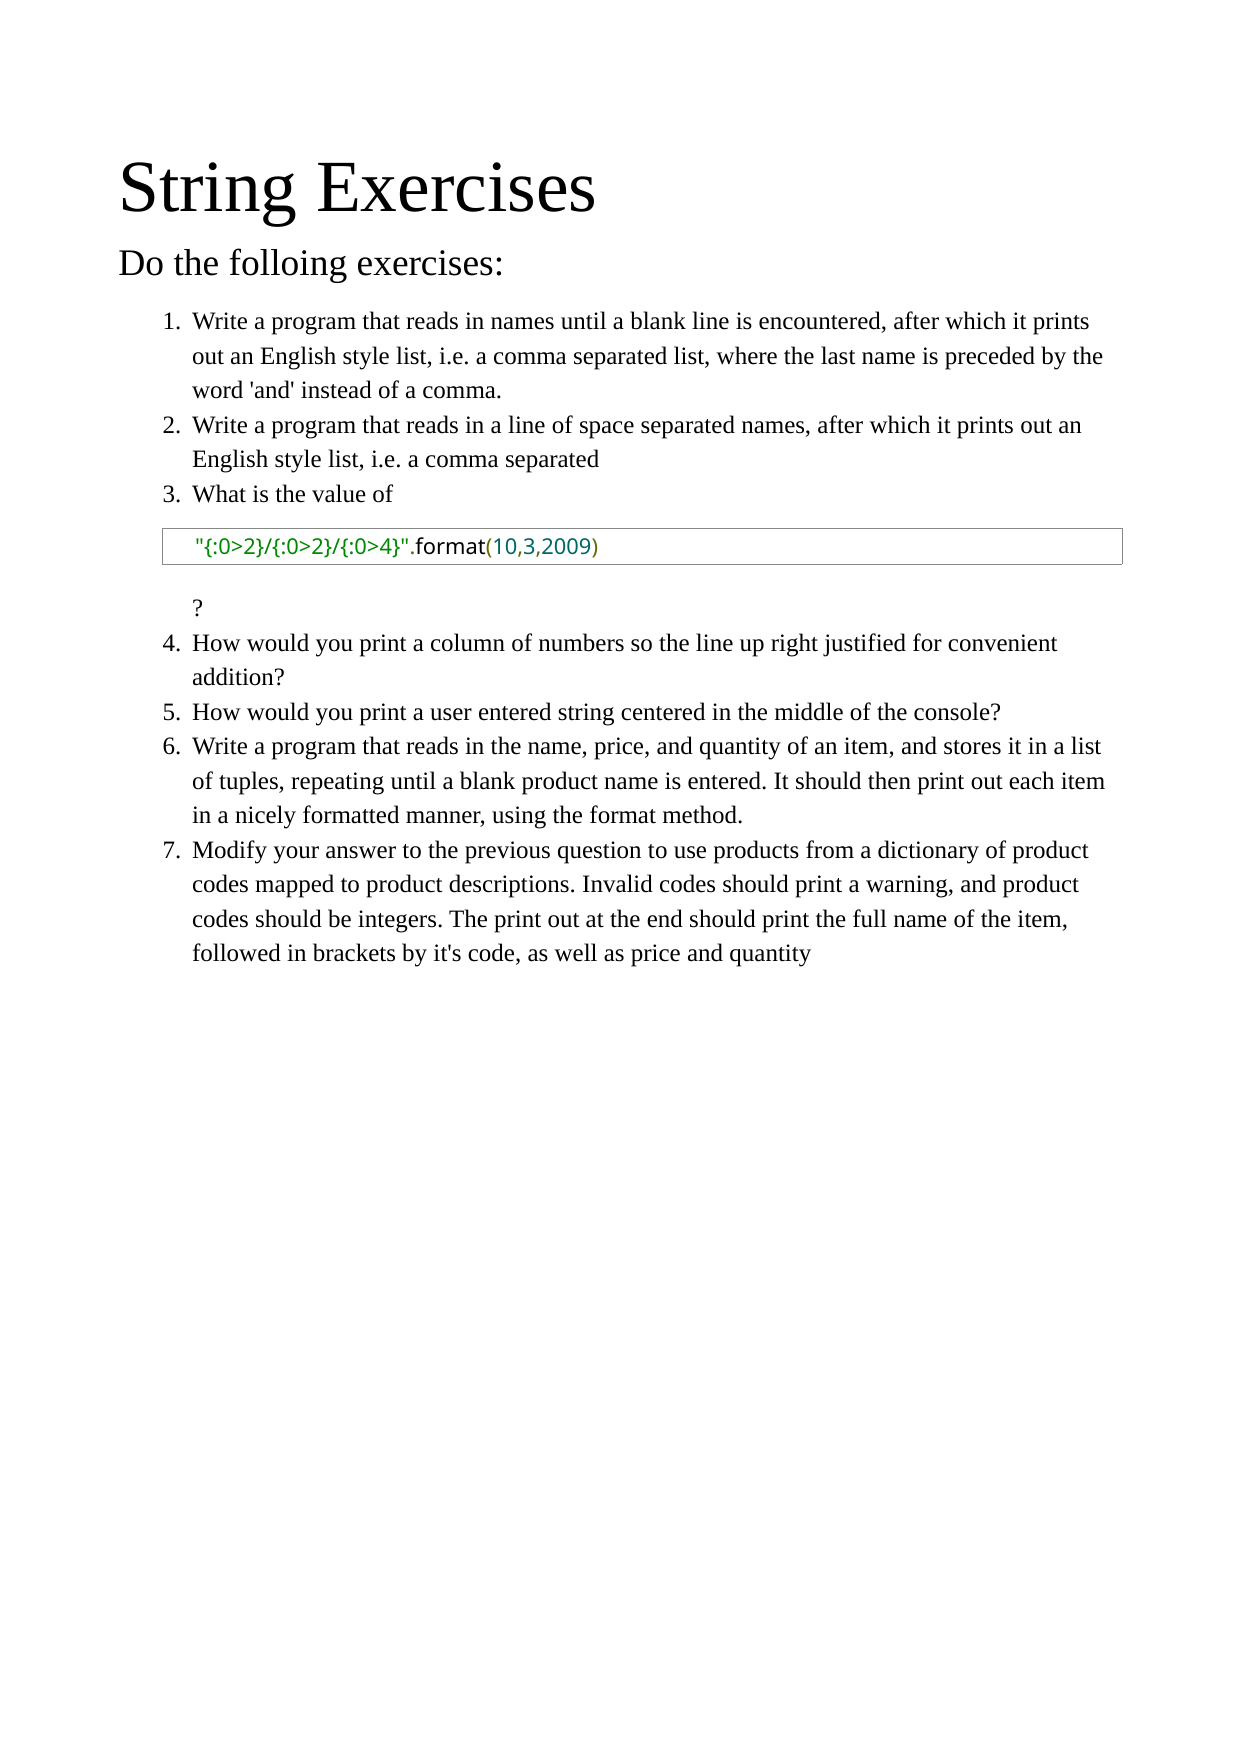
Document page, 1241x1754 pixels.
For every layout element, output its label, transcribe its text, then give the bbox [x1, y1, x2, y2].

text Do the folloing exercises: [118, 240, 1122, 283]
list How would you print a column of numbers so the line up right justified for convenient addition? [162, 628, 1122, 691]
list "{:0>2}/{:0>2}/{:0>4}".format(10,3,2009) [163, 529, 1122, 564]
list ? [162, 593, 1122, 622]
list Modify your answer to the previous question to use products from a dictionary of product codes mapped to product descriptions. Invalid codes should print a warning, and product codes should be integers. The print out at the end should print the full name of the item, followed in brackets by it's code, as well as price and quantity [162, 835, 1122, 967]
list What is the value of [162, 479, 1122, 507]
list Write a program that reads in names until a blank line is encountered, after which it prints out an English style list, i.e. a comma separated list, where the last name is preceded by the word 'and' instead of a comma. [162, 306, 1122, 404]
subtitle String Exercises [118, 143, 1122, 228]
list Write a program that reads in a line of space separated names, after which it prints out an English style list, i.e. a comma separated [162, 410, 1122, 473]
list How would you print a user entered string centered in the middle of the console? [162, 697, 1122, 726]
list Write a program that reads in the name, price, and quantity of an item, and stores it in a list of tuples, repeating until a blank product name is entered. It should then print out each item in a nicely formatted manner, using the format method. [162, 731, 1122, 829]
